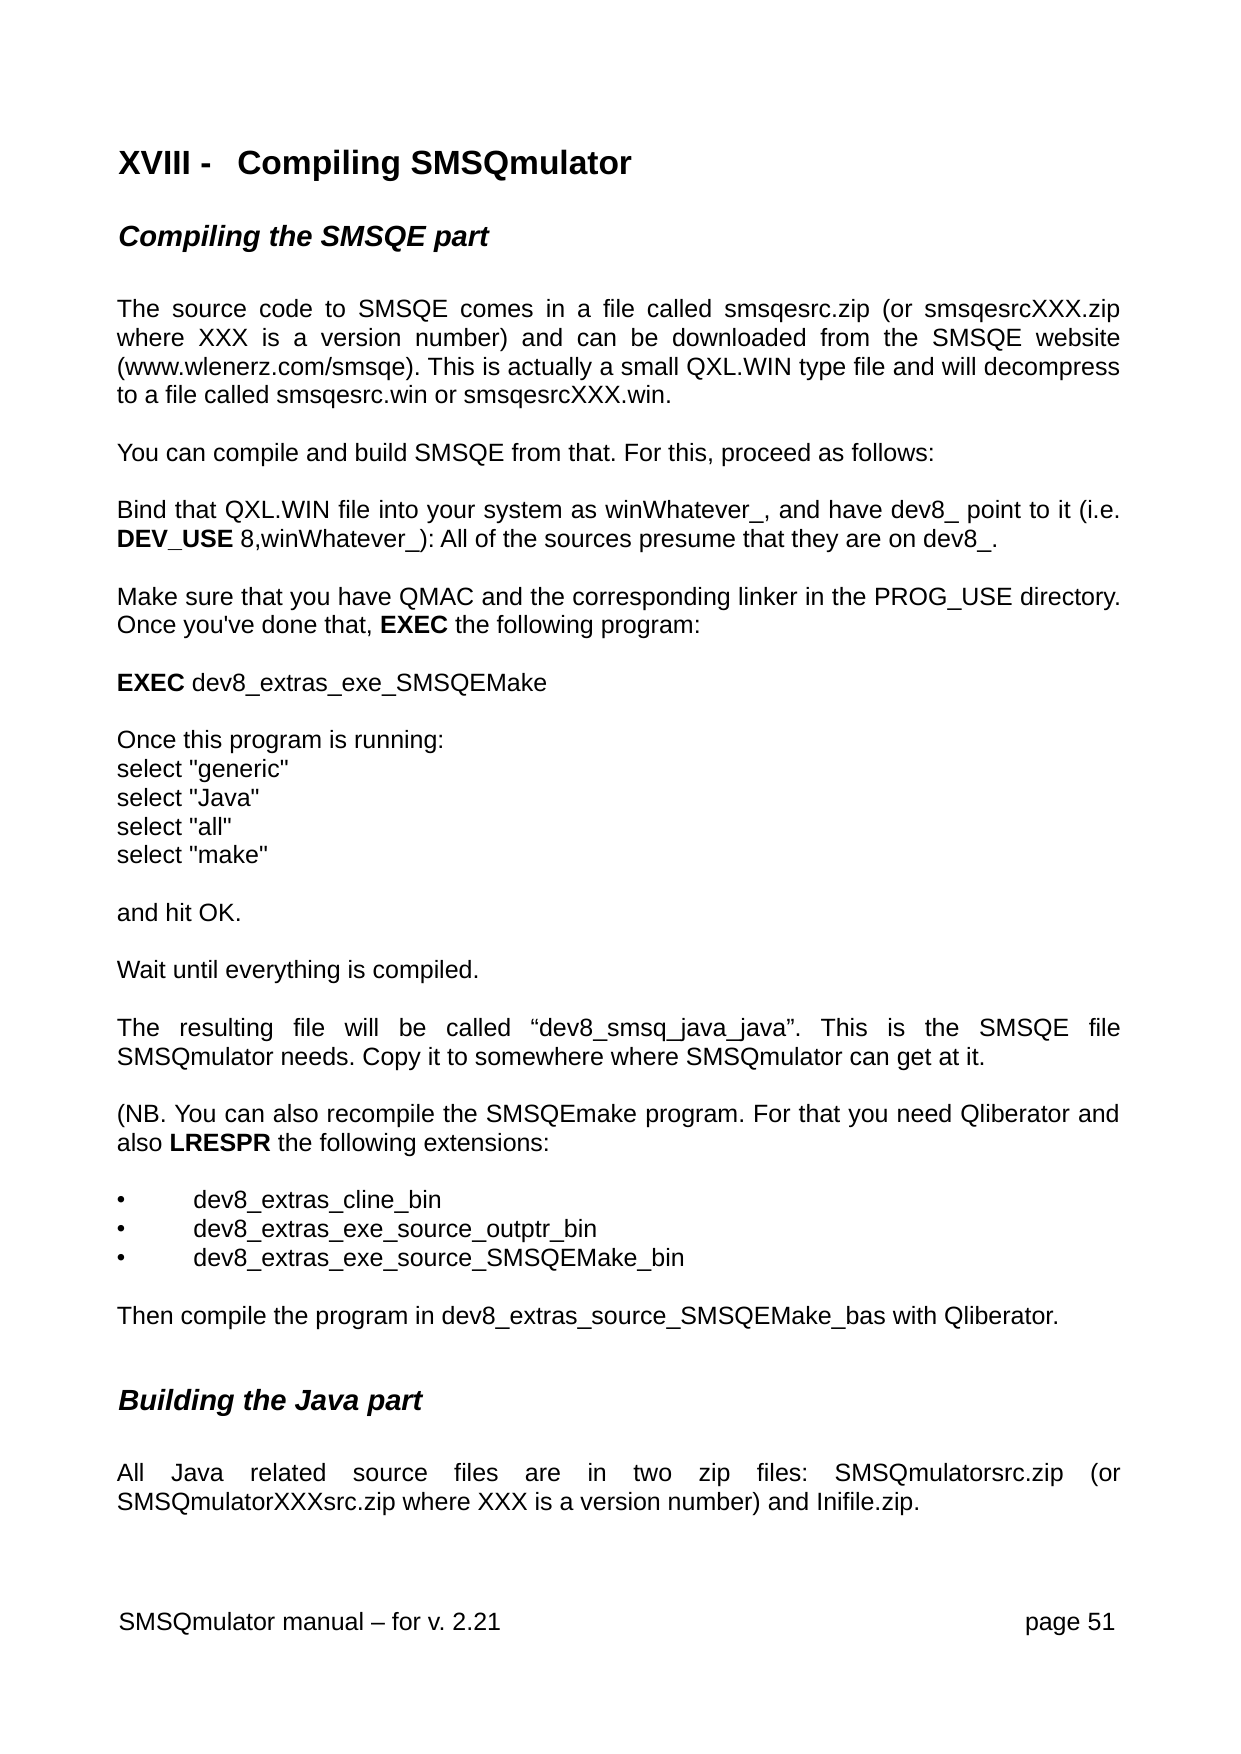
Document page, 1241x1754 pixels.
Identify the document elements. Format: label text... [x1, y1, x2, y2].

text Bind that QXL.WIN file into your system as winWhatever_, and have dev8_ point to it (i.e. DEV_USE 8,winWhatever_): All of the sources presume that they are on dev8_. [117, 495, 1122, 553]
text Once this program is running: [117, 725, 1122, 754]
text select "Java" [117, 783, 1122, 812]
text The source code to SMSQE comes in a file called smsqesrc.zip (or smsqesrcXXX.zip where XXX is a version number) and can be downloaded from the SMSQE website (www.wlenerz.com/smsqe). This is actually a small QXL.WIN type file and will decompress to a file called smsqesrc.win or smsqesrcXXX.win. [117, 294, 1122, 409]
text EXEC dev8_extras_exe_SMSQEMake [117, 668, 1122, 697]
text and hit OK. [117, 898, 1122, 927]
text Wait until everything is compiled. [117, 955, 1122, 984]
text All Java related source files are in two zip files: SMSQmulatorsrc.zip (or SMSQmulatorXXXsrc.zip where XXX is a version number) and Inifile.zip. [117, 1458, 1122, 1515]
text select "make" [117, 840, 1122, 869]
subtitle Compiling SMSQmulator [118, 143, 1122, 182]
text The resulting file will be called “dev8_smsq_java_java”. This is the SMSQE file SMSQmulator needs. Copy it to somewhere where SMSQmulator can get at it. [117, 1013, 1122, 1070]
text Make sure that you have QMAC and the corresponding linker in the PROG_USE directory. Once you've done that, EXEC the following program: [117, 582, 1122, 639]
text select "generic" [117, 754, 1122, 783]
text (NB. You can also recompile the SMSQEmake program. For that you need Qliberator and also LRESPR the following extensions: [117, 1099, 1122, 1157]
text You can compile and build SMSQE from that. For this, proceed as follows: [117, 438, 1122, 467]
list dev8_extras_cline_bin [117, 1185, 1122, 1214]
text Then compile the program in dev8_extras_source_SMSQEMake_bas with Qliberator. [117, 1301, 1122, 1329]
subtitle Compiling the SMSQE part [118, 219, 1122, 253]
subtitle Building the Java part [118, 1383, 1122, 1417]
text select "all" [117, 812, 1122, 840]
list dev8_extras_exe_source_SMSQEMake_bin [117, 1243, 1122, 1272]
list dev8_extras_exe_source_outptr_bin [117, 1214, 1122, 1243]
